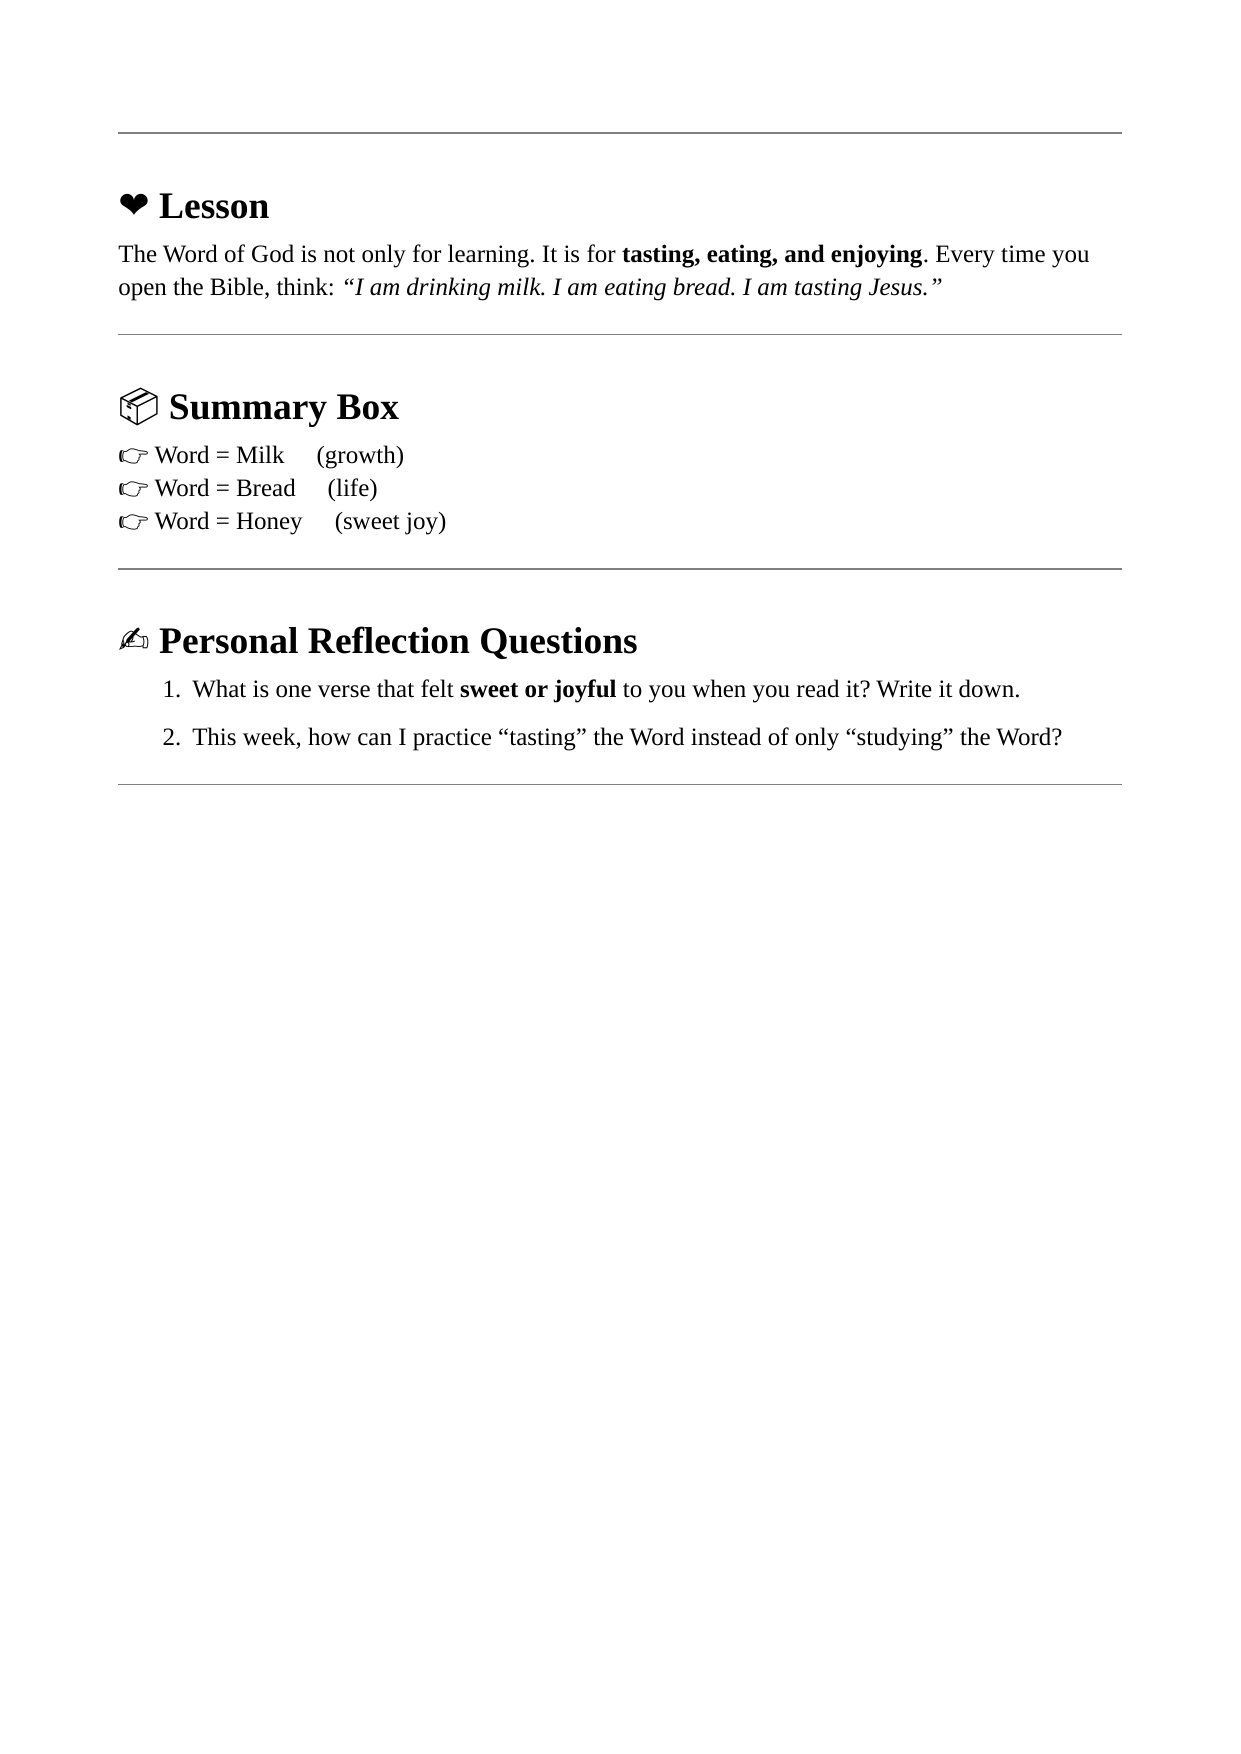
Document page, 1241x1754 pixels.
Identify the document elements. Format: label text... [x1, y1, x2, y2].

text 👉 Word = Milk 🥛 (growth) 👉 Word = Bread 🍞 (life) 👉 Word = Honey 🍯 (sweet joy) [118, 440, 1122, 535]
list What is one verse that felt sweet or joyful to you when you read it? Write it down. [162, 674, 1122, 703]
subtitle ✍ Personal Reflection Questions [118, 619, 1122, 662]
list This week, how can I practice “tasting” the Word instead of only “studying” the Word? [162, 722, 1122, 751]
subtitle 📦 Summary Box [118, 384, 1122, 428]
subtitle ❤️ Lesson [118, 183, 1122, 226]
text The Word of God is not only for learning. It is for tasting, eating, and enjoying. Every time you open the Bible, think: “I am drinking milk. I am eating bread. I am tasting Jesus.” [118, 239, 1122, 301]
